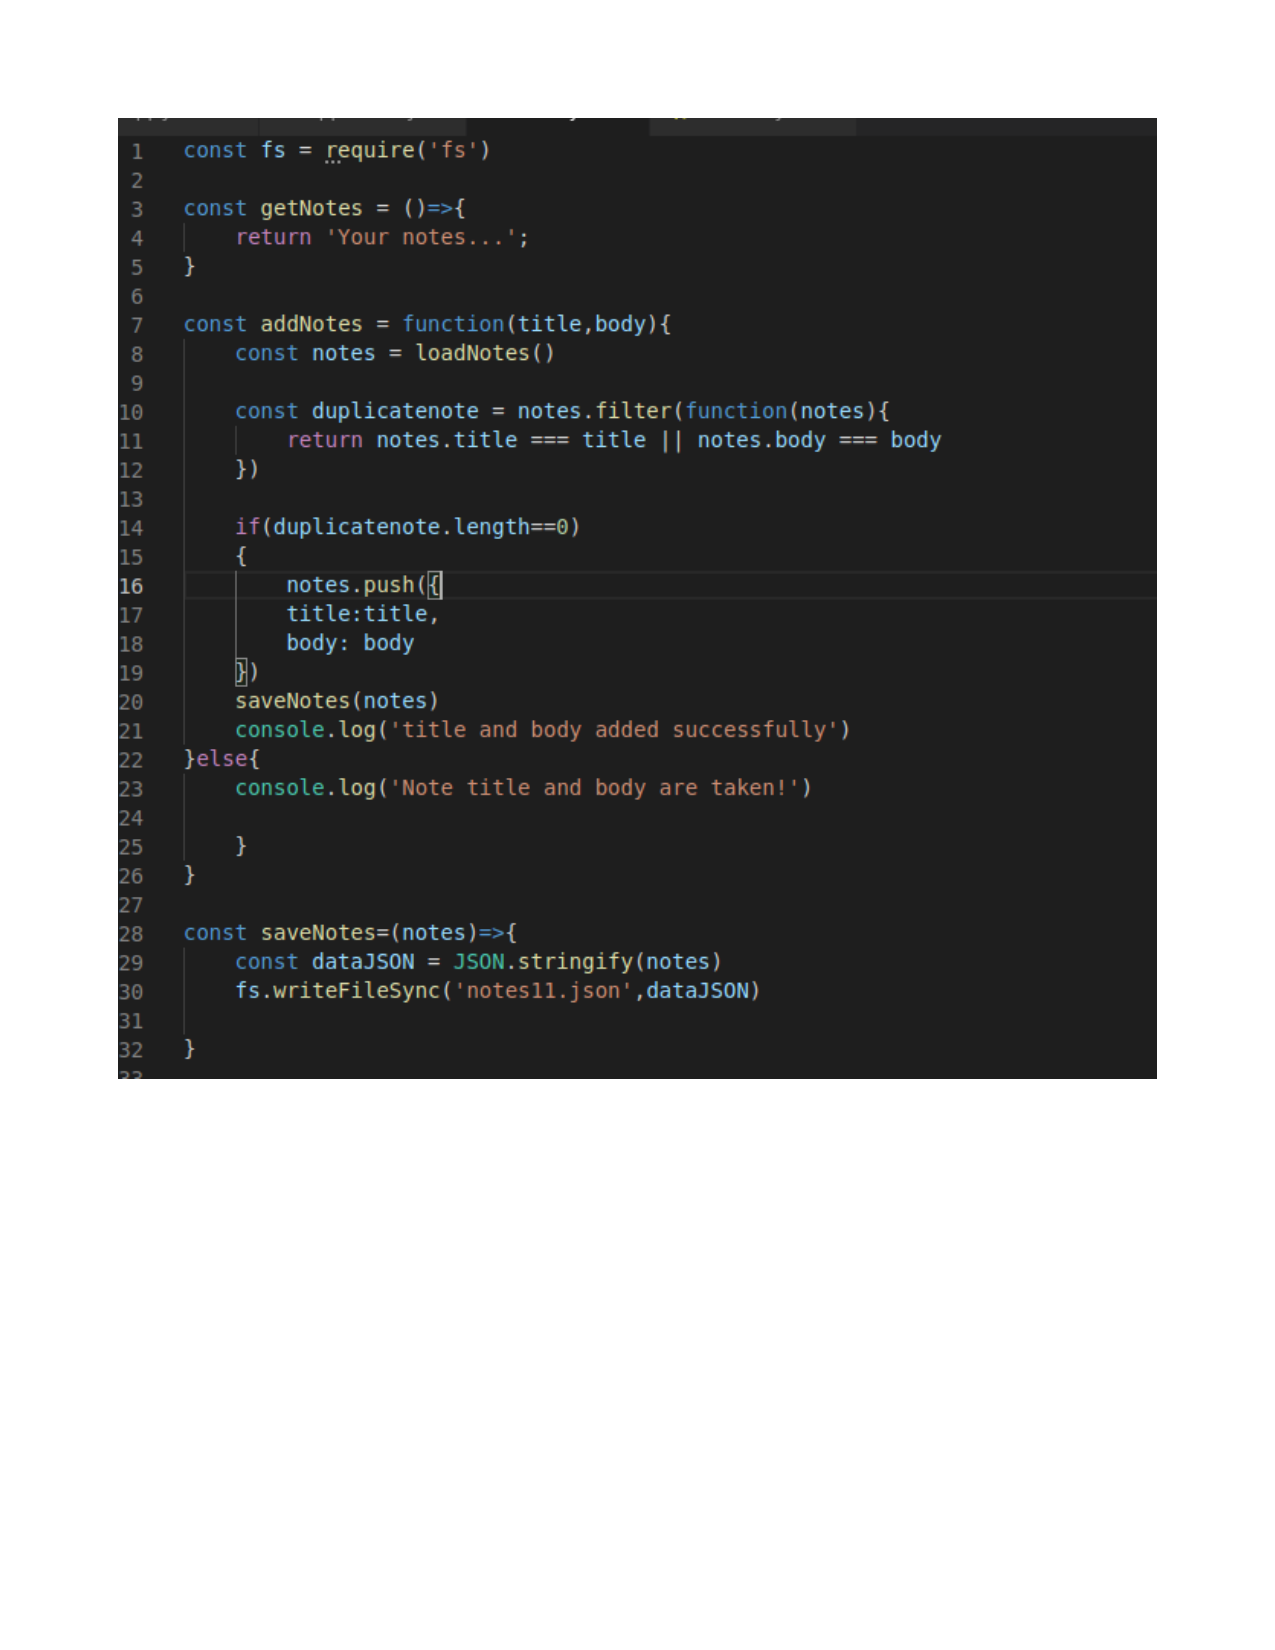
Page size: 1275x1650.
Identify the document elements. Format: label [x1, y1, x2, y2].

picture [118, 118, 1157, 1079]
